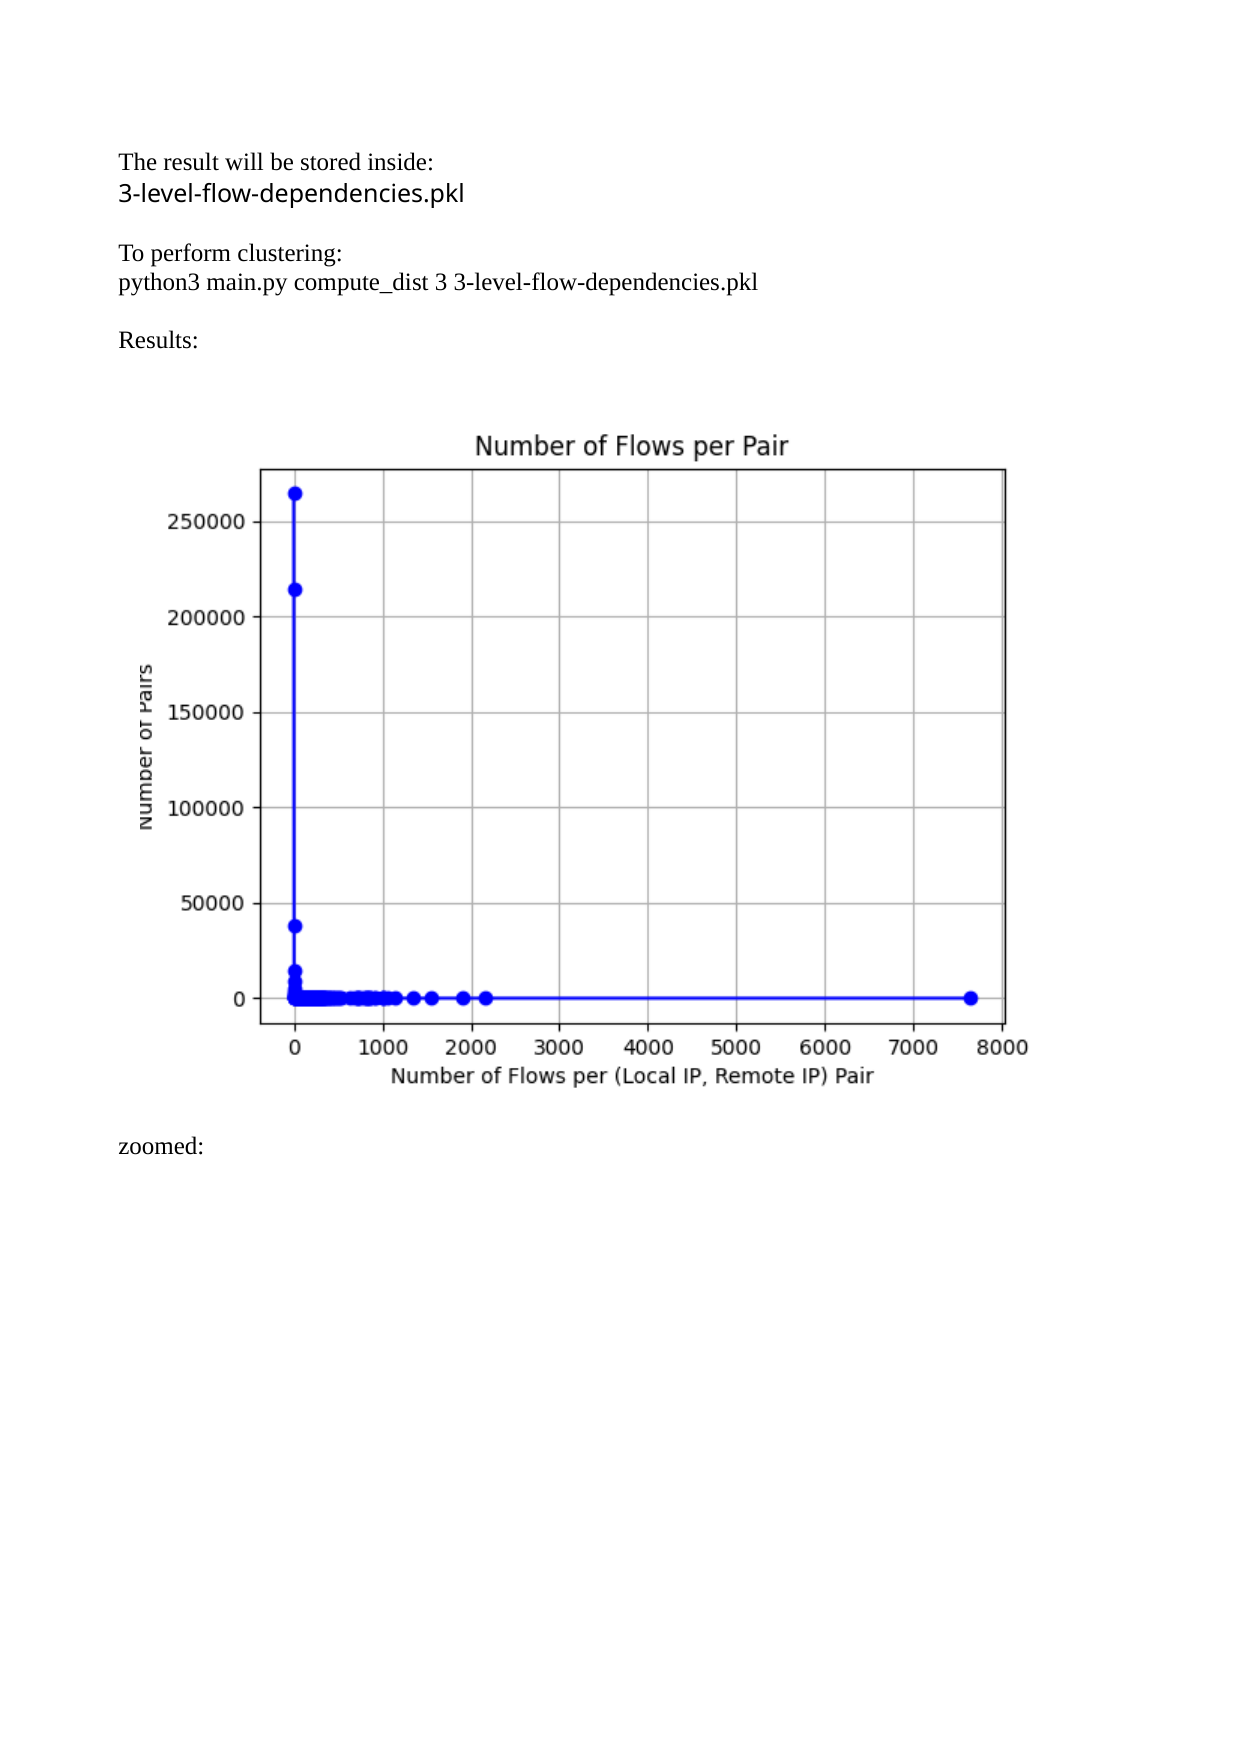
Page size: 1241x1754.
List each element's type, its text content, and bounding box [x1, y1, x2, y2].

picture [140, 382, 1100, 1103]
text Results: [118, 325, 1122, 353]
text python3 main.py compute_dist 3 3-level-flow-dependencies.pkl [118, 267, 1122, 296]
text zoomed: [118, 1131, 1122, 1160]
text To perform clustering: [118, 238, 1122, 267]
text The result will be stored inside: [118, 147, 1122, 176]
text 3-level-flow-dependencies.pkl [118, 176, 1122, 210]
